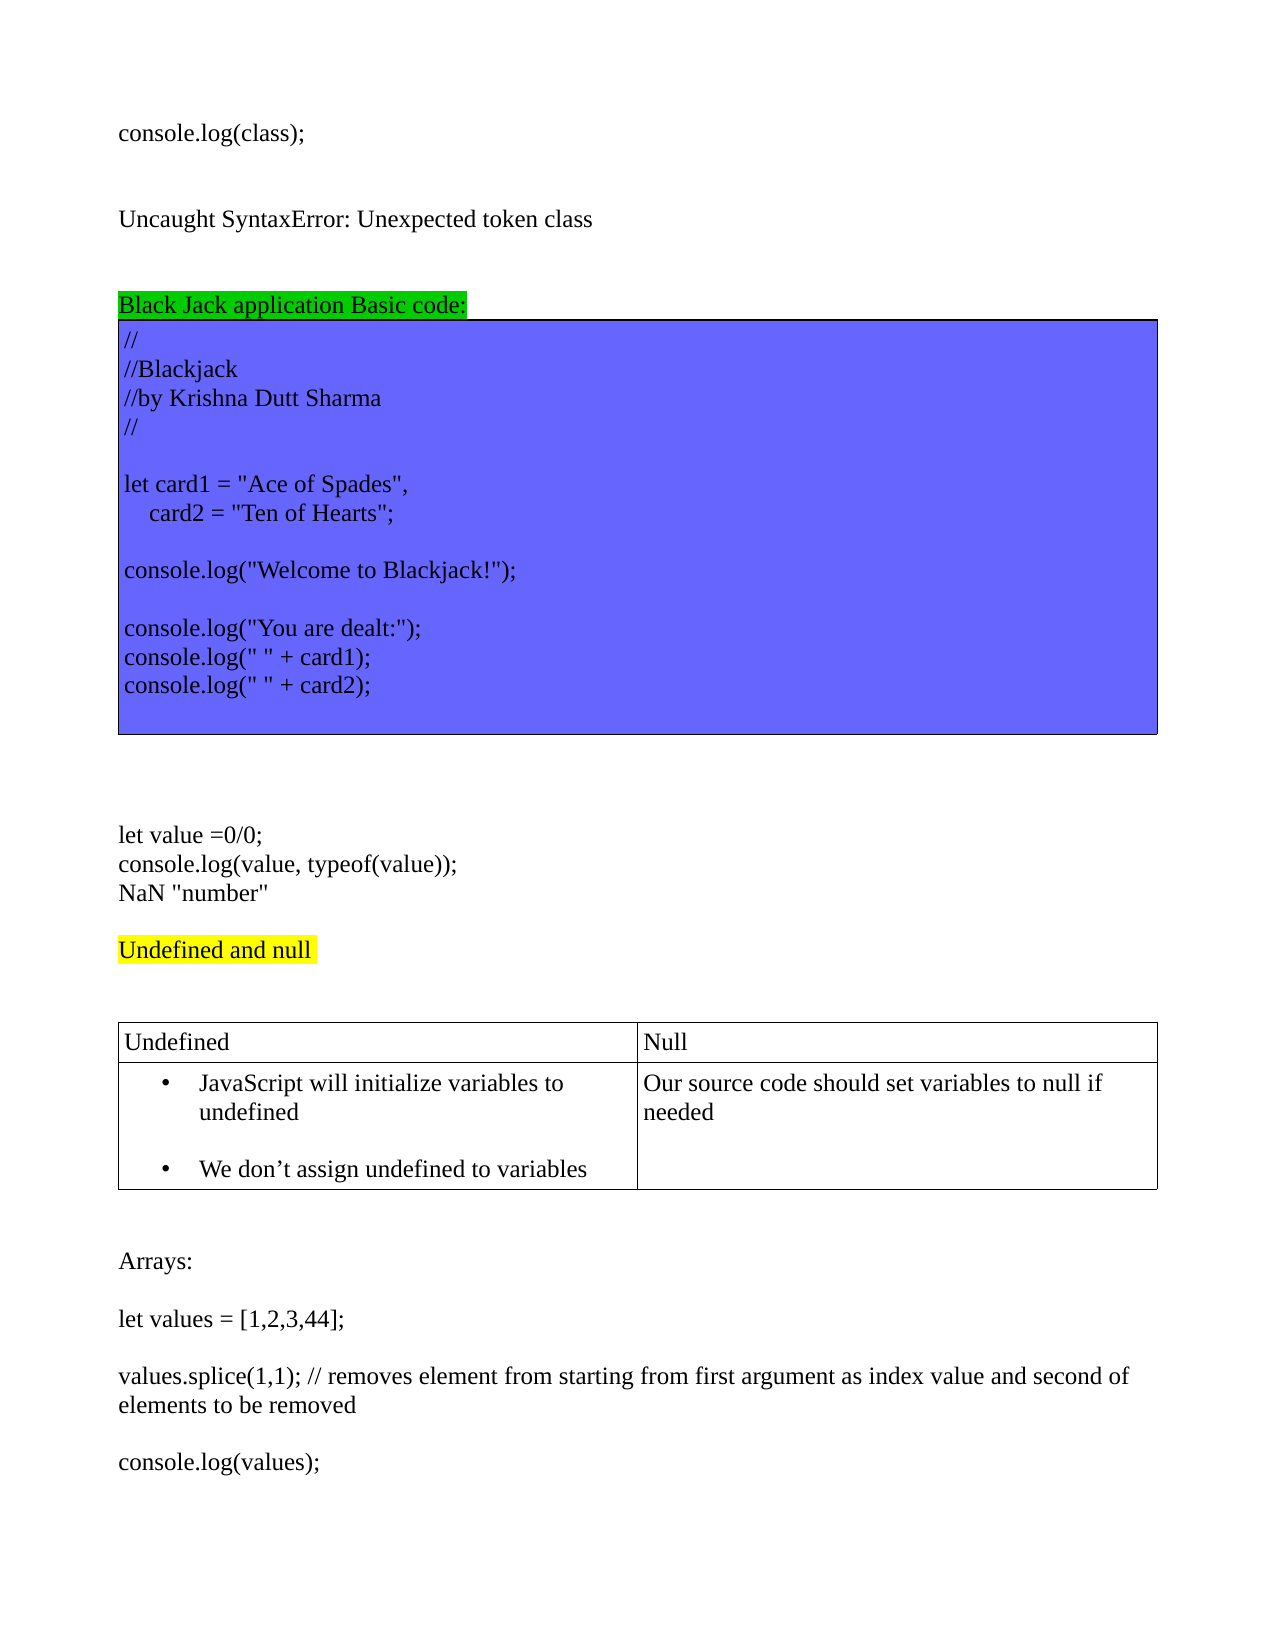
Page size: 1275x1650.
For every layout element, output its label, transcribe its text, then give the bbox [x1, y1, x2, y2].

text let values = [1,2,3,44]; [118, 1304, 1157, 1332]
text console.log(class); [118, 118, 1157, 147]
table_cell JavaScript will initialize variables to undefined We don’t assign undefined to variables [119, 1063, 637, 1188]
text NaN "number" [118, 878, 1157, 907]
text Black Jack application Basic code: [118, 291, 1157, 319]
text let value =0/0; [118, 820, 1157, 849]
text console.log(value, typeof(value)); [118, 849, 1157, 878]
table_cell Our source code should set variables to null if needed [638, 1063, 1157, 1188]
table_header // //Blackjack //by Krishna Dutt Sharma // let card1 = "Ace of Spades", card2 = "Ten of Hearts"; console.log("Welcome to Blackjack!"); console.log("You are dealt:"); console.log(" " + card1); console.log(" " + card2); [119, 321, 1157, 734]
text console.log(values); [118, 1447, 1157, 1476]
text values.splice(1,1); // removes element from starting from first argument as index value and second of elements to be removed [118, 1361, 1157, 1419]
text Undefined and null [118, 935, 1157, 964]
text Uncaught SyntaxError: Unexpected token class [118, 204, 1157, 233]
text Arrays: [118, 1246, 1157, 1275]
table_header Undefined [119, 1023, 637, 1062]
table_header Null [638, 1023, 1157, 1062]
